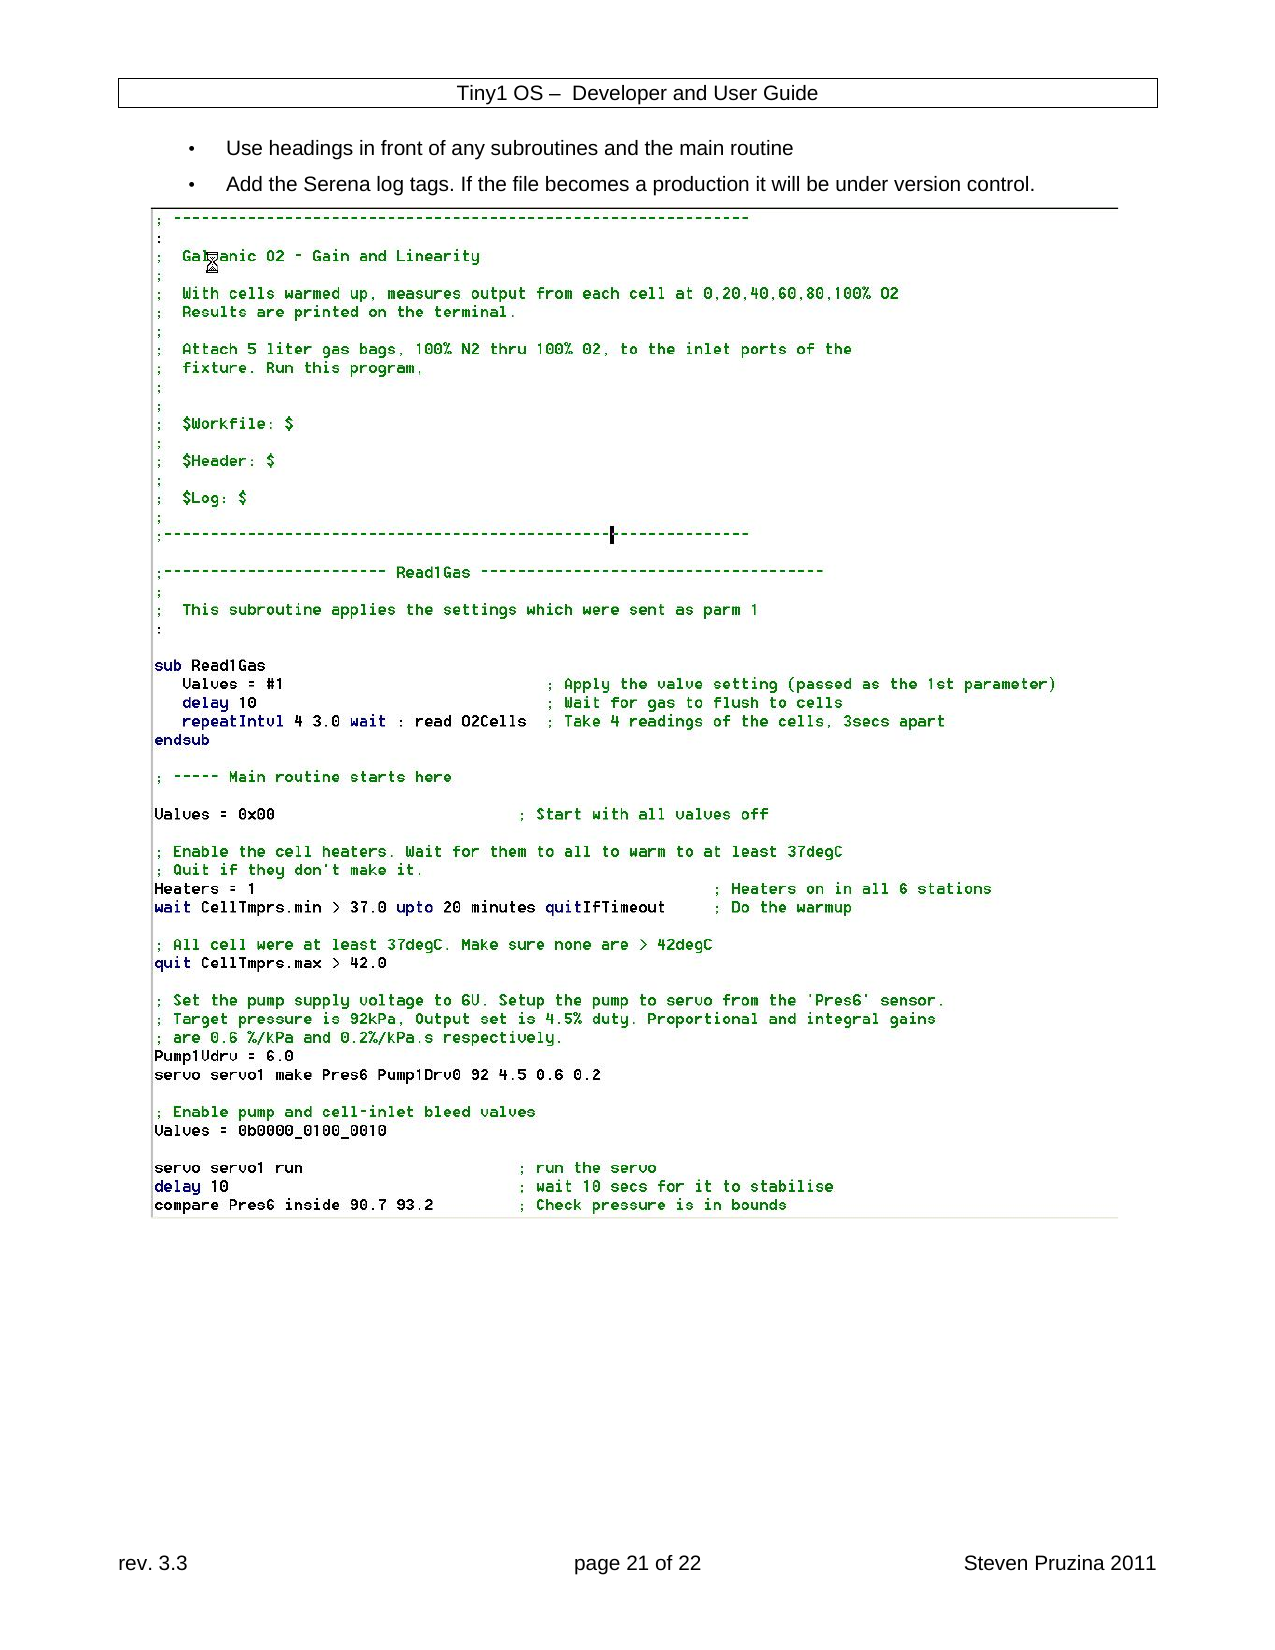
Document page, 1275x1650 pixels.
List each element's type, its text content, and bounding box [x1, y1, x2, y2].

picture [150, 207, 1119, 1219]
list Add the Serena log tags. If the file becomes a production it will be under version control. [188, 172, 1157, 195]
list Use headings in front of any subroutines and the main routine [188, 137, 1157, 160]
